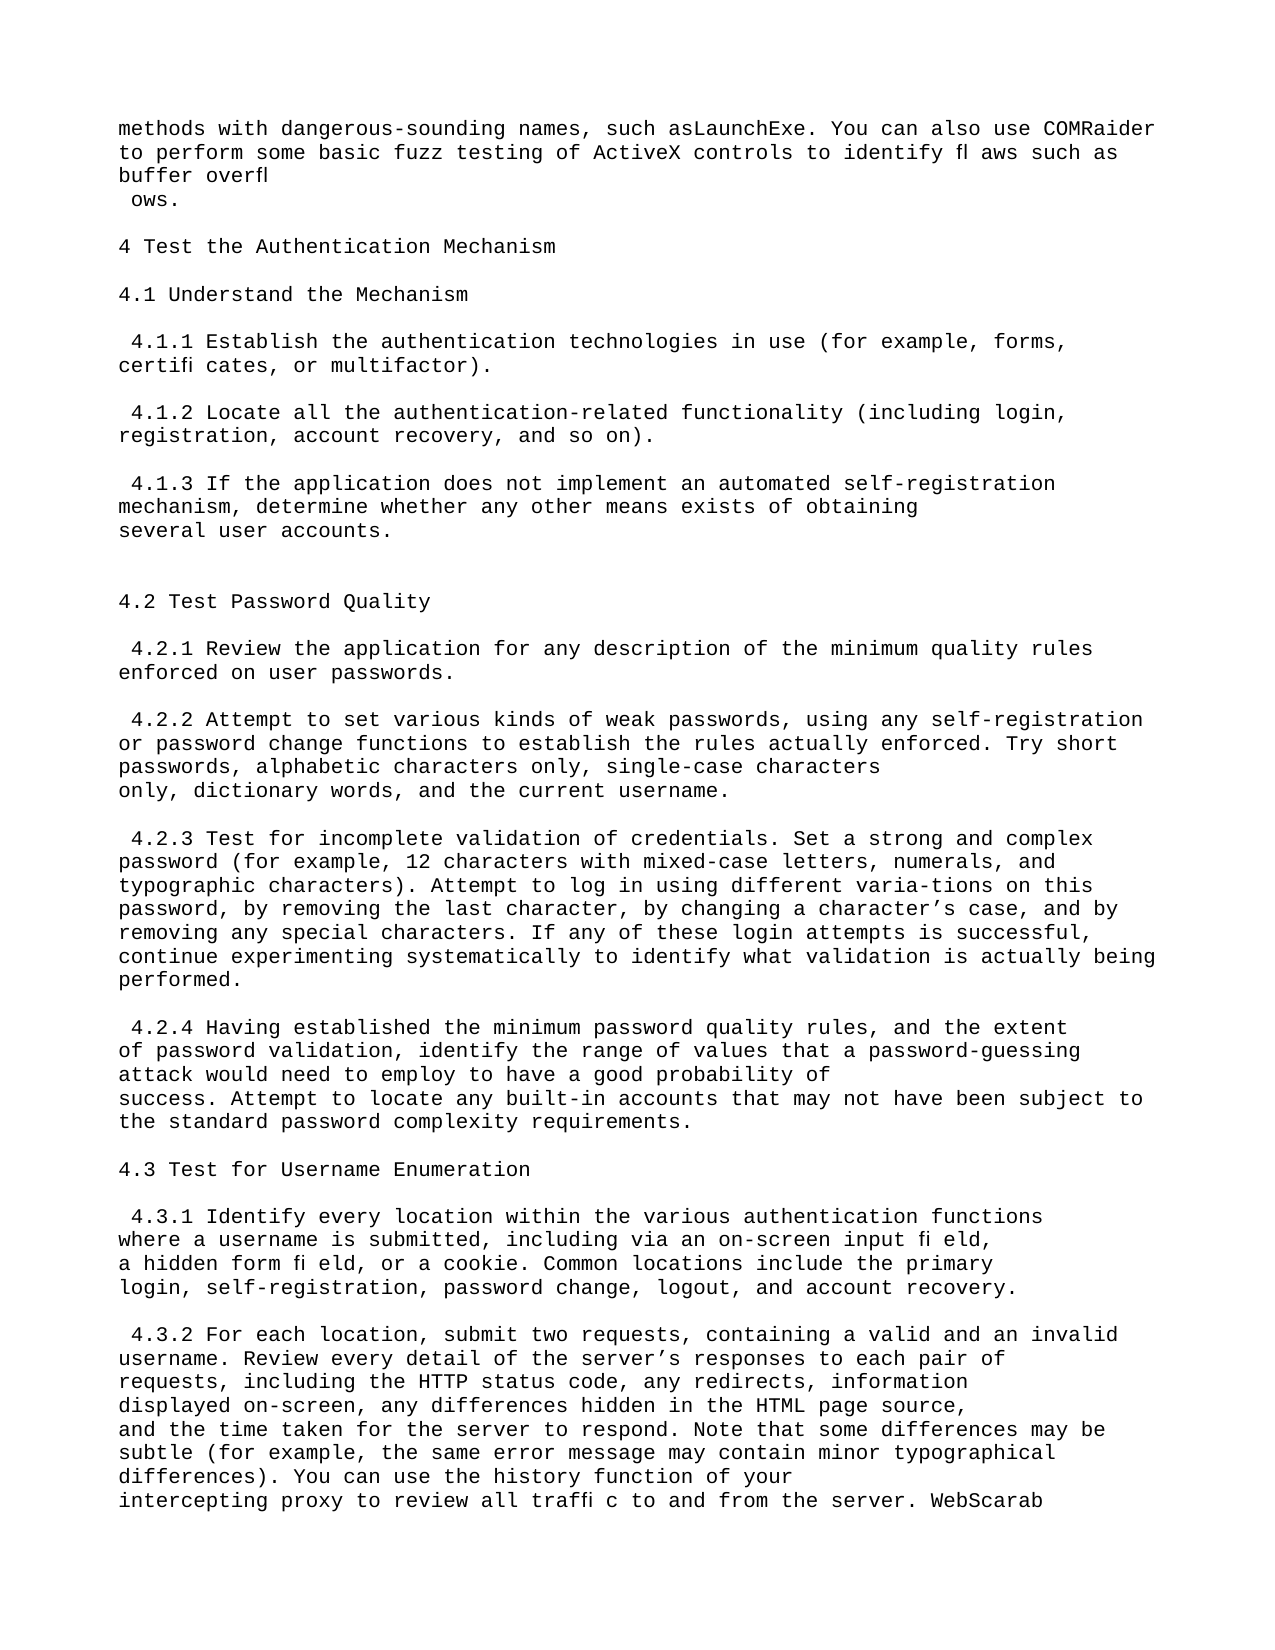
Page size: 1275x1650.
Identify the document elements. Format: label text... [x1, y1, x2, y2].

text of password validation, identify the range of values that a password-guessing attack would need to employ to have a good probability of [118, 1040, 1157, 1088]
text 4.3.1 Identify every location within the various authentication functions [118, 1206, 1157, 1229]
text or password change functions to establish the rules actually enforced. Try short passwords, alphabetic characters only, single-case characters [118, 733, 1157, 780]
text only, dictionary words, and the current username. [118, 780, 1157, 804]
text 4.3.2 For each location, submit two requests, containing a valid and an invalid [118, 1324, 1157, 1348]
text several user accounts. [118, 520, 1157, 544]
text 4.2.2 Attempt to set various kinds of weak passwords, using any self-registration [118, 709, 1157, 733]
text 4.2.1 Review the application for any description of the minimum quality rules [118, 638, 1157, 662]
text 4.1.2 Locate all the authentication-related functionality (including login, [118, 402, 1157, 426]
text 4.2 Test Password Quality [118, 591, 1157, 615]
text 4.3 Test for Username Enumeration [118, 1158, 1157, 1182]
text requests, including the HTTP status code, any redirects, information [118, 1371, 1157, 1395]
text login, self-registration, password change, logout, and account recovery. [118, 1277, 1157, 1300]
text methods with dangerous-sounding names, such asLaunchExe. You can also use COMRaider to perform some basic fuzz testing of ActiveX controls to identify ﬂ aws such as buffer overﬂ [118, 118, 1157, 189]
text and the time taken for the server to respond. Note that some differences may be subtle (for example, the same error message may contain minor typographical differences). You can use the history function of your [118, 1419, 1157, 1489]
text success. Attempt to locate any built-in accounts that may not have been subject to the standard password complexity requirements. [118, 1088, 1157, 1135]
text password (for example, 12 characters with mixed-case letters, numerals, and typographic characters). Attempt to log in using different varia-tions on this password, by removing the last character, by changing a character’s case, and by removing any special characters. If any of these login attempts is successful, continue experimenting systematically to identify what validation is actually being performed. [118, 851, 1157, 993]
text 4.1.1 Establish the authentication technologies in use (for example, forms, [118, 331, 1157, 354]
text 4.2.4 Having established the minimum password quality rules, and the extent [118, 1017, 1157, 1040]
text 4.1.3 If the application does not implement an automated self-registration [118, 473, 1157, 496]
text enforced on user passwords. [118, 662, 1157, 686]
text 4.1 Understand the Mechanism [118, 284, 1157, 307]
text intercepting proxy to review all trafﬁ c to and from the server. WebScarab [118, 1489, 1157, 1513]
text ows. [118, 189, 1157, 213]
text mechanism, determine whether any other means exists of obtaining [118, 496, 1157, 520]
text a hidden form ﬁ eld, or a cookie. Common locations include the primary [118, 1253, 1157, 1277]
text 4 Test the Authentication Mechanism [118, 236, 1157, 260]
text displayed on-screen, any differences hidden in the HTML page source, [118, 1395, 1157, 1419]
text where a username is submitted, including via an on-screen input ﬁ eld, [118, 1229, 1157, 1253]
text 4.2.3 Test for incomplete validation of credentials. Set a strong and complex [118, 827, 1157, 851]
text username. Review every detail of the server’s responses to each pair of [118, 1348, 1157, 1371]
text certiﬁ cates, or multifactor). [118, 354, 1157, 378]
text registration, account recovery, and so on). [118, 426, 1157, 449]
